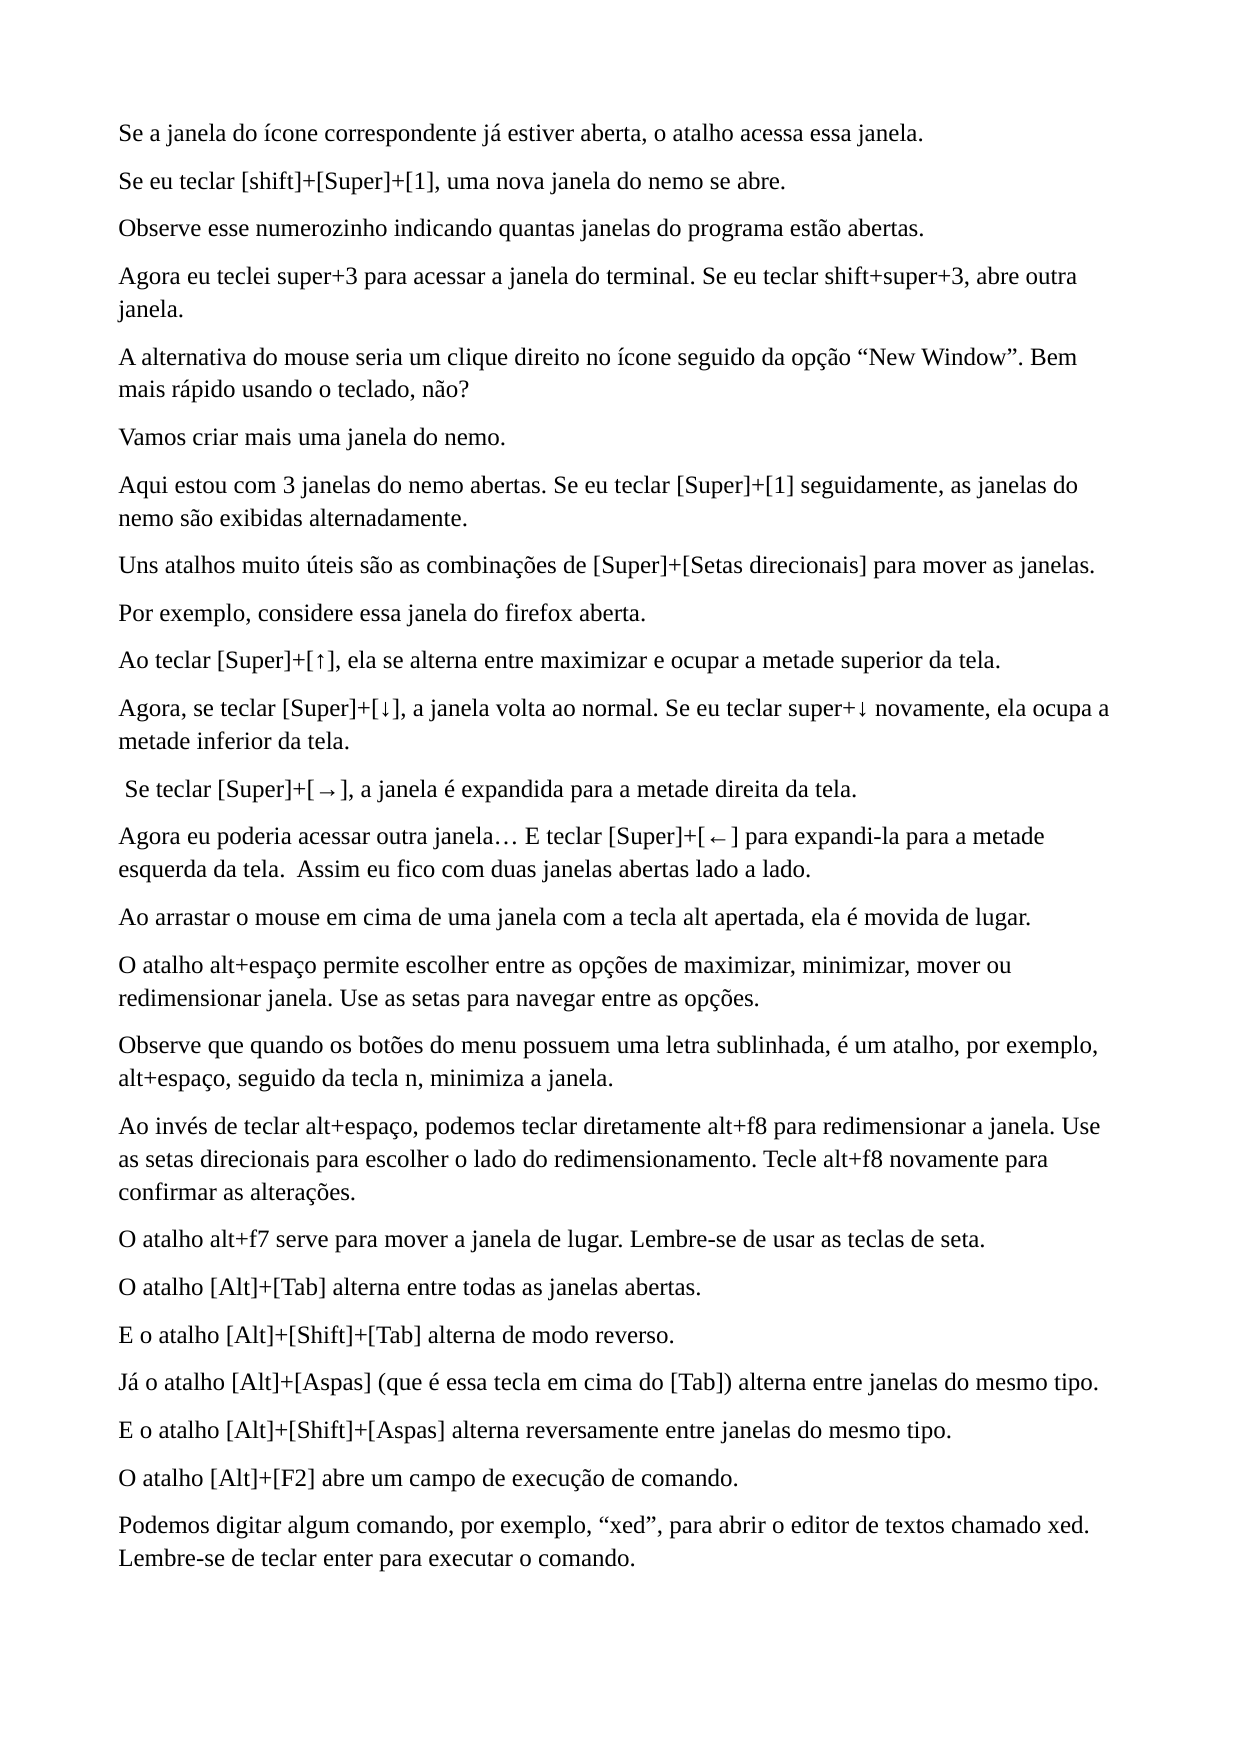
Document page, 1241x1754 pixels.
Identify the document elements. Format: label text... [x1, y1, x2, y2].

text Ao teclar [Super]+[↑], ela se alterna entre maximizar e ocupar a metade superior da tela. [118, 646, 1122, 674]
text O atalho alt+f7 serve para mover a janela de lugar. Lembre-se de usar as teclas de seta. [118, 1224, 1122, 1253]
text Podemos digitar algum comando, por exemplo, “xed”, para abrir o editor de textos chamado xed. Lembre-se de teclar enter para executar o comando. [118, 1510, 1122, 1572]
text O atalho [Alt]+[F2] abre um campo de execução de comando. [118, 1463, 1122, 1491]
text E o atalho [Alt]+[Shift]+[Tab] alterna de modo reverso. [118, 1320, 1122, 1348]
text Uns atalhos muito úteis são as combinações de [Super]+[Setas direcionais] para mover as janelas. [118, 550, 1122, 579]
text O atalho [Alt]+[Tab] alterna entre todas as janelas abertas. [118, 1272, 1122, 1301]
text Agora, se teclar [Super]+[↓], a janela volta ao normal. Se eu teclar super+↓ novamente, ela ocupa a metade inferior da tela. [118, 693, 1122, 755]
text Agora eu poderia acessar outra janela… E teclar [Super]+[←] para expandi-la para a metade esquerda da tela. Assim eu fico com duas janelas abertas lado a lado. [118, 821, 1122, 883]
text Observe que quando os botões do menu possuem uma letra sublinhada, é um atalho, por exemplo, alt+espaço, seguido da tecla n, minimiza a janela. [118, 1030, 1122, 1092]
text Ao arrastar o mouse em cima de uma janela com a tecla alt apertada, ela é movida de lugar. [118, 902, 1122, 931]
text Observe esse numerozinho indicando quantas janelas do programa estão abertas. [118, 213, 1122, 242]
text E o atalho [Alt]+[Shift]+[Aspas] alterna reversamente entre janelas do mesmo tipo. [118, 1415, 1122, 1444]
text O atalho alt+espaço permite escolher entre as opções de maximizar, minimizar, mover ou redimensionar janela. Use as setas para navegar entre as opções. [118, 950, 1122, 1011]
text Se a janela do ícone correspondente já estiver aberta, o atalho acessa essa janela. [118, 118, 1122, 147]
text Agora eu teclei super+3 para acessar a janela do terminal. Se eu teclar shift+super+3, abre outra janela. [118, 261, 1122, 323]
text A alternativa do mouse seria um clique direito no ícone seguido da opção “New Window”. Bem mais rápido usando o teclado, não? [118, 342, 1122, 403]
text Se eu teclar [shift]+[Super]+[1], uma nova janela do nemo se abre. [118, 166, 1122, 194]
text Por exemplo, considere essa janela do firefox aberta. [118, 598, 1122, 627]
text Se teclar [Super]+[→], a janela é expandida para a metade direita da tela. [118, 774, 1122, 803]
text Ao invés de teclar alt+espaço, podemos teclar diretamente alt+f8 para redimensionar a janela. Use as setas direcionais para escolher o lado do redimensionamento. Tecle alt+f8 novamente para confirmar as alterações. [118, 1111, 1122, 1206]
text Já o atalho [Alt]+[Aspas] (que é essa tecla em cima do [Tab]) alterna entre janelas do mesmo tipo. [118, 1367, 1122, 1396]
text Vamos criar mais uma janela do nemo. [118, 422, 1122, 451]
text Aqui estou com 3 janelas do nemo abertas. Se eu teclar [Super]+[1] seguidamente, as janelas do nemo são exibidas alternadamente. [118, 470, 1122, 532]
